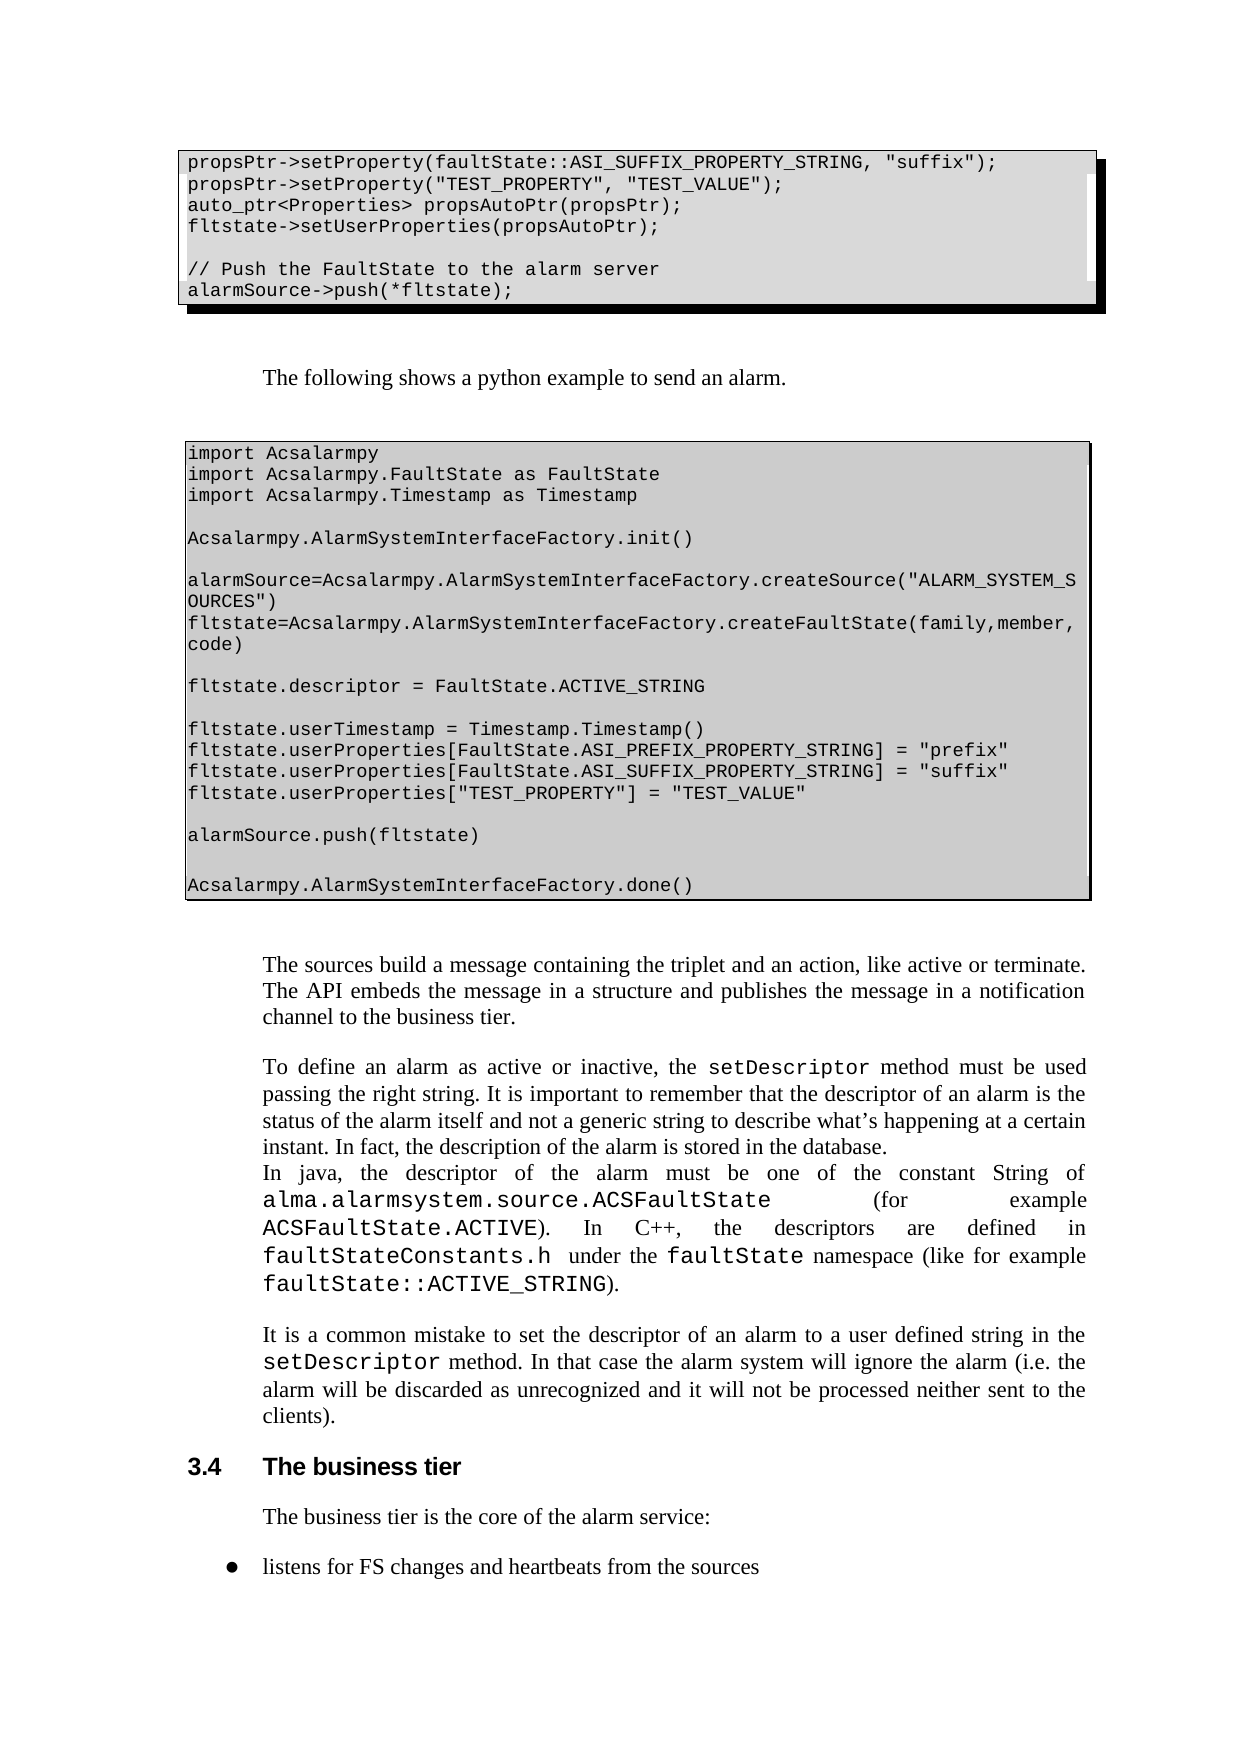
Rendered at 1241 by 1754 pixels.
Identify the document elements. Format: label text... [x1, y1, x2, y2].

text To define an alarm as active or inactive, the setDescriptor method must be used passing the right string. It is important to remember that the descriptor of an alarm is the status of the alarm itself and not a generic string to describe what’s happening at a certain instant. In fact, the description of the alarm is stored in the database. In java, the descriptor of the alarm must be one of the constant String of alma.alarmsystem.source.ACSFaultState (for example ACSFaultState.ACTIVE). In C++, the descriptors are defined in faultStateConstants.h under the faultState namespace (like for example faultState::ACTIVE_STRING). [262, 1053, 1087, 1299]
text fltstate.userProperties[FaultState.ASI_SUFFIX_PROPERTY_STRING] = "suffix" [187, 762, 1087, 783]
text alarmSource->push(*fltstate); [179, 277, 1096, 304]
text It is a common mistake to set the descriptor of an alarm to a user defined string in the setDescriptor method. In that case the alarm system will ignore the alarm (i.e. the alarm will be discarded as unrecognized and it will not be processed neither sent to the clients). [262, 1322, 1087, 1429]
text fltstate.userProperties[FaultState.ASI_PREFIX_PROPERTY_STRING] = "prefix" [187, 741, 1087, 762]
list listens for FS changes and heartbeats from the sources [225, 1553, 1087, 1579]
text import Acsalarmpy.Timestamp as Timestamp [187, 486, 1087, 507]
text Acsalarmpy.AlarmSystemInterfaceFactory.init() [187, 528, 1087, 550]
text import Acsalarmpy.FaultState as FaultState [187, 465, 1087, 486]
text propsPtr->setProperty("TEST_PROPERTY", "TEST_VALUE"); [187, 174, 1087, 196]
text auto_ptr<Properties> propsAutoPtr(propsPtr); [187, 196, 1087, 217]
text // Push the FaultState to the alarm server [187, 259, 1087, 277]
text alarmSource.push(fltstate) [187, 826, 1087, 847]
text alarmSource=Acsalarmpy.AlarmSystemInterfaceFactory.createSource("ALARM_SYSTEM_SOURCES") [187, 571, 1087, 613]
subtitle The business tier [187, 1452, 1087, 1481]
text fltstate.descriptor = FaultState.ACTIVE_STRING [187, 677, 1087, 698]
text The business tier is the core of the alarm service: [262, 1503, 1087, 1530]
text fltstate->setUserProperties(propsAutoPtr); [187, 217, 1087, 238]
text Acsalarmpy.AlarmSystemInterfaceFactory.done() [186, 873, 1089, 899]
text fltstate.userTimestamp = Timestamp.Timestamp() [187, 720, 1087, 741]
text import Acsalarmpy [186, 442, 1089, 465]
text The sources build a message containing the triplet and an action, like active or terminate. The API embeds the message in a structure and publishes the message in a notification channel to the business tier. [262, 951, 1087, 1030]
text The following shows a python example to send an alarm. [262, 364, 1087, 390]
text fltstate=Acsalarmpy.AlarmSystemInterfaceFactory.createFaultState(family,member, code) [187, 613, 1087, 656]
text propsPtr->setProperty(faultState::ASI_SUFFIX_PROPERTY_STRING, "suffix"); [179, 151, 1096, 174]
text fltstate.userProperties["TEST_PROPERTY"] = "TEST_VALUE" [187, 783, 1087, 805]
